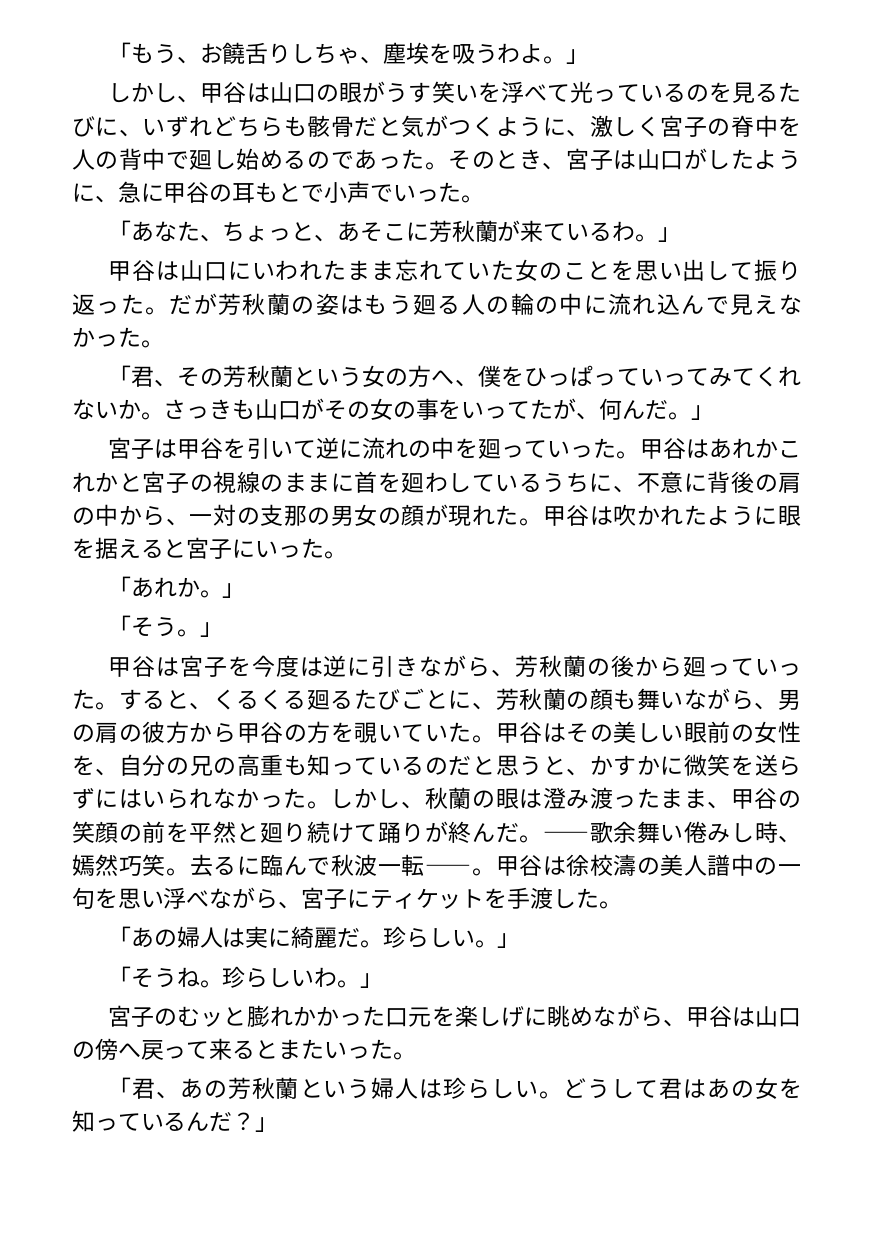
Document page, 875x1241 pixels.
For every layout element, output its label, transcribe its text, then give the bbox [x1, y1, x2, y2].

text 「君、その芳秋蘭という女の方へ、僕をひっぱっていってみてくれないか。さっきも山口がその女の事をいってたが、何んだ。」 [72, 359, 802, 425]
text 甲谷は山口にいわれたまま忘れていた女のことを思い出して振り返った。だが芳秋蘭の姿はもう廻る人の輪の中に流れ込んで見えなかった。 [72, 253, 802, 353]
text 宮子のむッと膨れかかった口元を楽しげに眺めながら、甲谷は山口の傍へ戻って来るとまたいった。 [72, 998, 802, 1065]
text 「もう、お饒舌りしちゃ、塵埃を吸うわよ。」 [72, 36, 802, 69]
text 「あれか。」 [72, 570, 802, 603]
text 「君、あの芳秋蘭という婦人は珍らしい。どうして君はあの女を知っているんだ？」 [72, 1071, 802, 1137]
text 「そう。」 [72, 609, 802, 642]
text 甲谷は宮子を今度は逆に引きながら、芳秋蘭の後から廻っていった。すると、くるくる廻るたびごとに、芳秋蘭の顔も舞いながら、男の肩の彼方から甲谷の方を覗いていた。甲谷はその美しい眼前の女性を、自分の兄の高重も知っているのだと思うと、かすかに微笑を送らずにはいられなかった。しかし、秋蘭の眼は澄み渡ったまま、甲谷の笑顔の前を平然と廻り続けて踊りが終んだ。――歌余舞い倦みし時、嫣然巧笑。去るに臨んで秋波一転――。甲谷は徐校濤の美人譜中の一句を思い浮べながら、宮子にティケットを手渡した。 [72, 648, 802, 914]
text 「あなた、ちょっと、あそこに芳秋蘭が来ているわ。」 [72, 214, 802, 247]
text 「そうね。珍らしいわ。」 [72, 959, 802, 993]
text 「あの婦人は実に綺麗だ。珍らしい。」 [72, 920, 802, 953]
text しかし、甲谷は山口の眼がうす笑いを浮べて光っているのを見るたびに、いずれどちらも骸骨だと気がつくように、激しく宮子の脊中を人の背中で廻し始めるのであった。そのとき、宮子は山口がしたように、急に甲谷の耳もとで小声でいった。 [72, 75, 802, 208]
text 宮子は甲谷を引いて逆に流れの中を廻っていった。甲谷はあれかこれかと宮子の視線のままに首を廻わしているうちに、不意に背後の肩の中から、一対の支那の男女の顔が現れた。甲谷は吹かれたように眼を据えると宮子にいった。 [72, 431, 802, 564]
